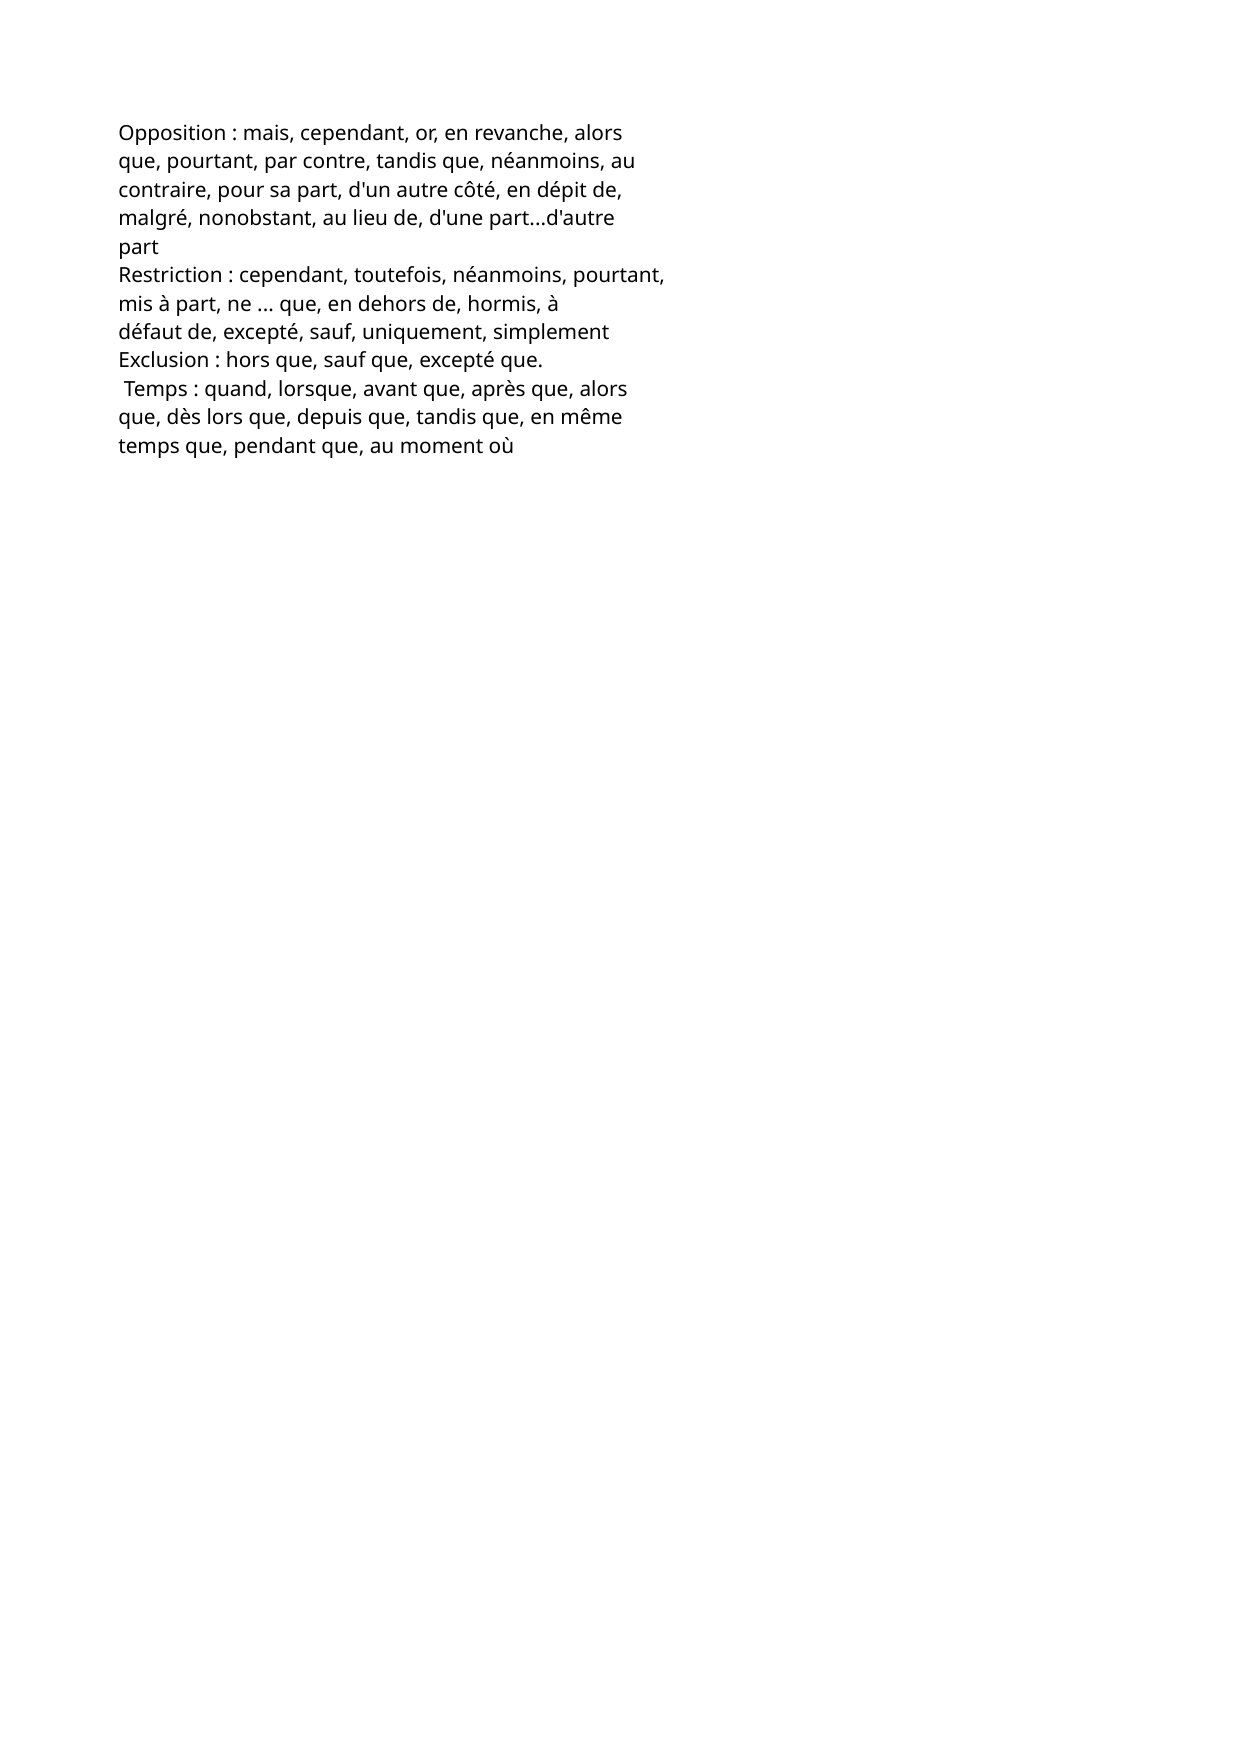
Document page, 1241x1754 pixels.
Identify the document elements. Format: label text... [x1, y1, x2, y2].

text Opposition : mais, cependant, or, en revanche, alors [118, 118, 1122, 147]
text Restriction : cependant, toutefois, néanmoins, pourtant, [118, 260, 1122, 289]
text Exclusion : hors que, sauf que, excepté que. [118, 346, 1122, 374]
text contraire, pour sa part, d'un autre côté, en dépit de, [118, 175, 1122, 203]
text que, dès lors que, depuis que, tandis que, en même [118, 402, 1122, 431]
text défaut de, excepté, sauf, uniquement, simplement [118, 317, 1122, 346]
text que, pourtant, par contre, tandis que, néanmoins, au [118, 147, 1122, 175]
text Temps : quand, lorsque, avant que, après que, alors [118, 374, 1122, 402]
text part [118, 232, 1122, 260]
text temps que, pendant que, au moment où [118, 431, 1122, 459]
text mis à part, ne ... que, en dehors de, hormis, à [118, 289, 1122, 317]
text malgré, nonobstant, au lieu de, d'une part...d'autre [118, 203, 1122, 232]
